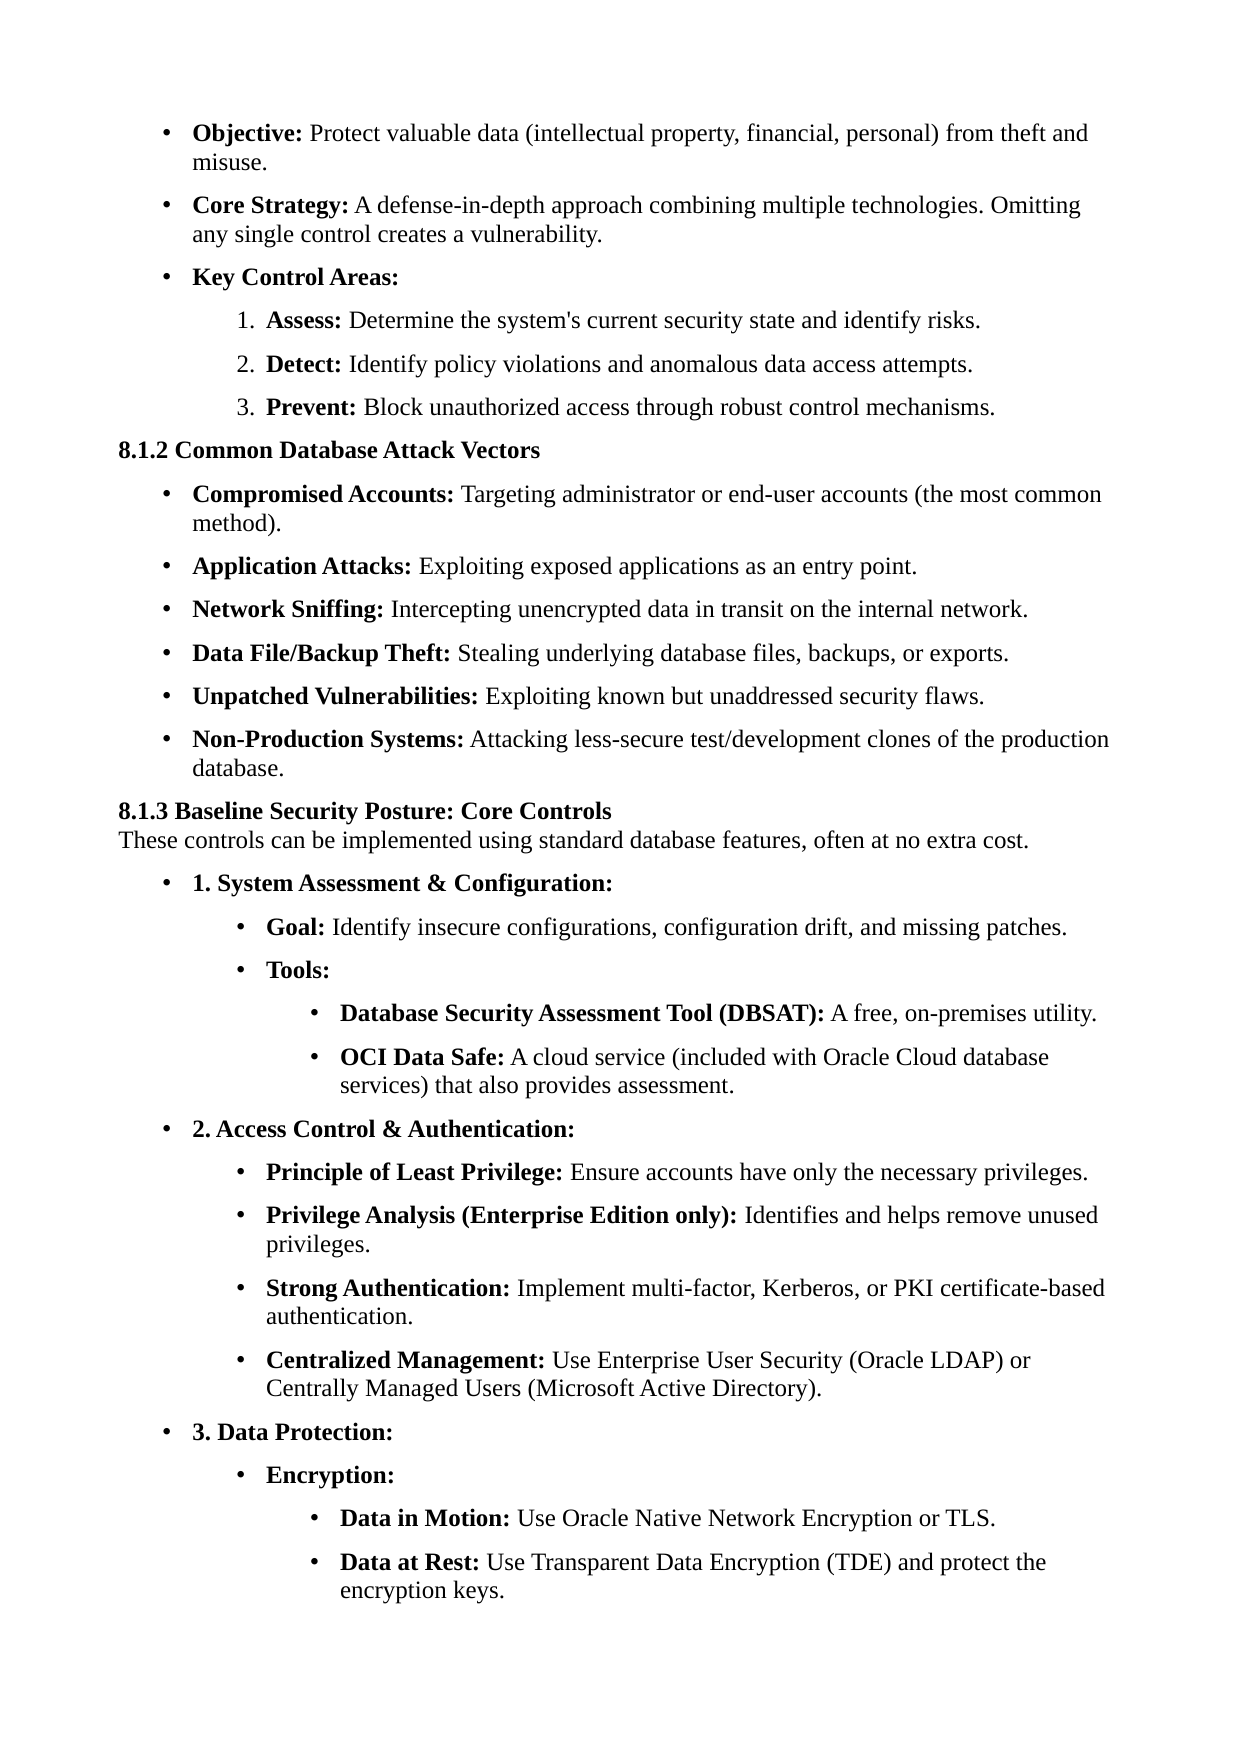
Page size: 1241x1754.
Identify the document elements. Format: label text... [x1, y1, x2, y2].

list Prevent: Block unauthorized access through robust control mechanisms. [236, 392, 1122, 421]
list Data File/Backup Theft: Stealing underlying database files, backups, or exports. [162, 638, 1122, 666]
list Compromised Accounts: Targeting administrator or end-user accounts (the most common method). [162, 479, 1122, 536]
list Encryption: [236, 1460, 1122, 1489]
text 8.1.2 Common Database Attack Vectors [118, 436, 1122, 464]
list 1. System Assessment & Configuration: [162, 868, 1122, 897]
list Core Strategy: A defense-in-depth approach combining multiple technologies. Omitting any single control creates a vulnerability. [162, 190, 1122, 248]
list Network Sniffing: Intercepting unencrypted data in transit on the internal network. [162, 594, 1122, 623]
list 3. Data Protection: [162, 1417, 1122, 1446]
list Centralized Management: Use Enterprise User Security (Oracle LDAP) or Centrally Managed Users (Microsoft Active Directory). [236, 1345, 1122, 1402]
text 8.1.3 Baseline Security Posture: Core Controls These controls can be implemented using standard database features, often at no extra cost. [118, 796, 1122, 854]
list Tools: [236, 955, 1122, 984]
list Assess: Determine the system's current security state and identify risks. [236, 306, 1122, 334]
list Data in Motion: Use Oracle Native Network Encryption or TLS. [310, 1503, 1122, 1532]
list Strong Authentication: Implement multi-factor, Kerberos, or PKI certificate-based authentication. [236, 1273, 1122, 1330]
list Privilege Analysis (Enterprise Edition only): Identifies and helps remove unused privileges. [236, 1201, 1122, 1258]
list Principle of Least Privilege: Ensure accounts have only the necessary privileges. [236, 1157, 1122, 1186]
list Non-Production Systems: Attacking less-secure test/development clones of the production database. [162, 724, 1122, 782]
list Key Control Areas: [162, 262, 1122, 291]
list OCI Data Safe: A cloud service (included with Oracle Cloud database services) that also provides assessment. [310, 1042, 1122, 1099]
list Objective: Protect valuable data (intellectual property, financial, personal) from theft and misuse. [162, 118, 1122, 176]
list Database Security Assessment Tool (DBSAT): A free, on-premises utility. [310, 998, 1122, 1027]
list Goal: Identify insecure configurations, configuration drift, and missing patches. [236, 912, 1122, 941]
list Data at Rest: Use Transparent Data Encryption (TDE) and protect the encryption keys. [310, 1547, 1122, 1604]
list Application Attacks: Exploiting exposed applications as an entry point. [162, 551, 1122, 580]
list Unpatched Vulnerabilities: Exploiting known but unaddressed security flaws. [162, 681, 1122, 710]
list Detect: Identify policy violations and anomalous data access attempts. [236, 349, 1122, 378]
list 2. Access Control & Authentication: [162, 1114, 1122, 1143]
